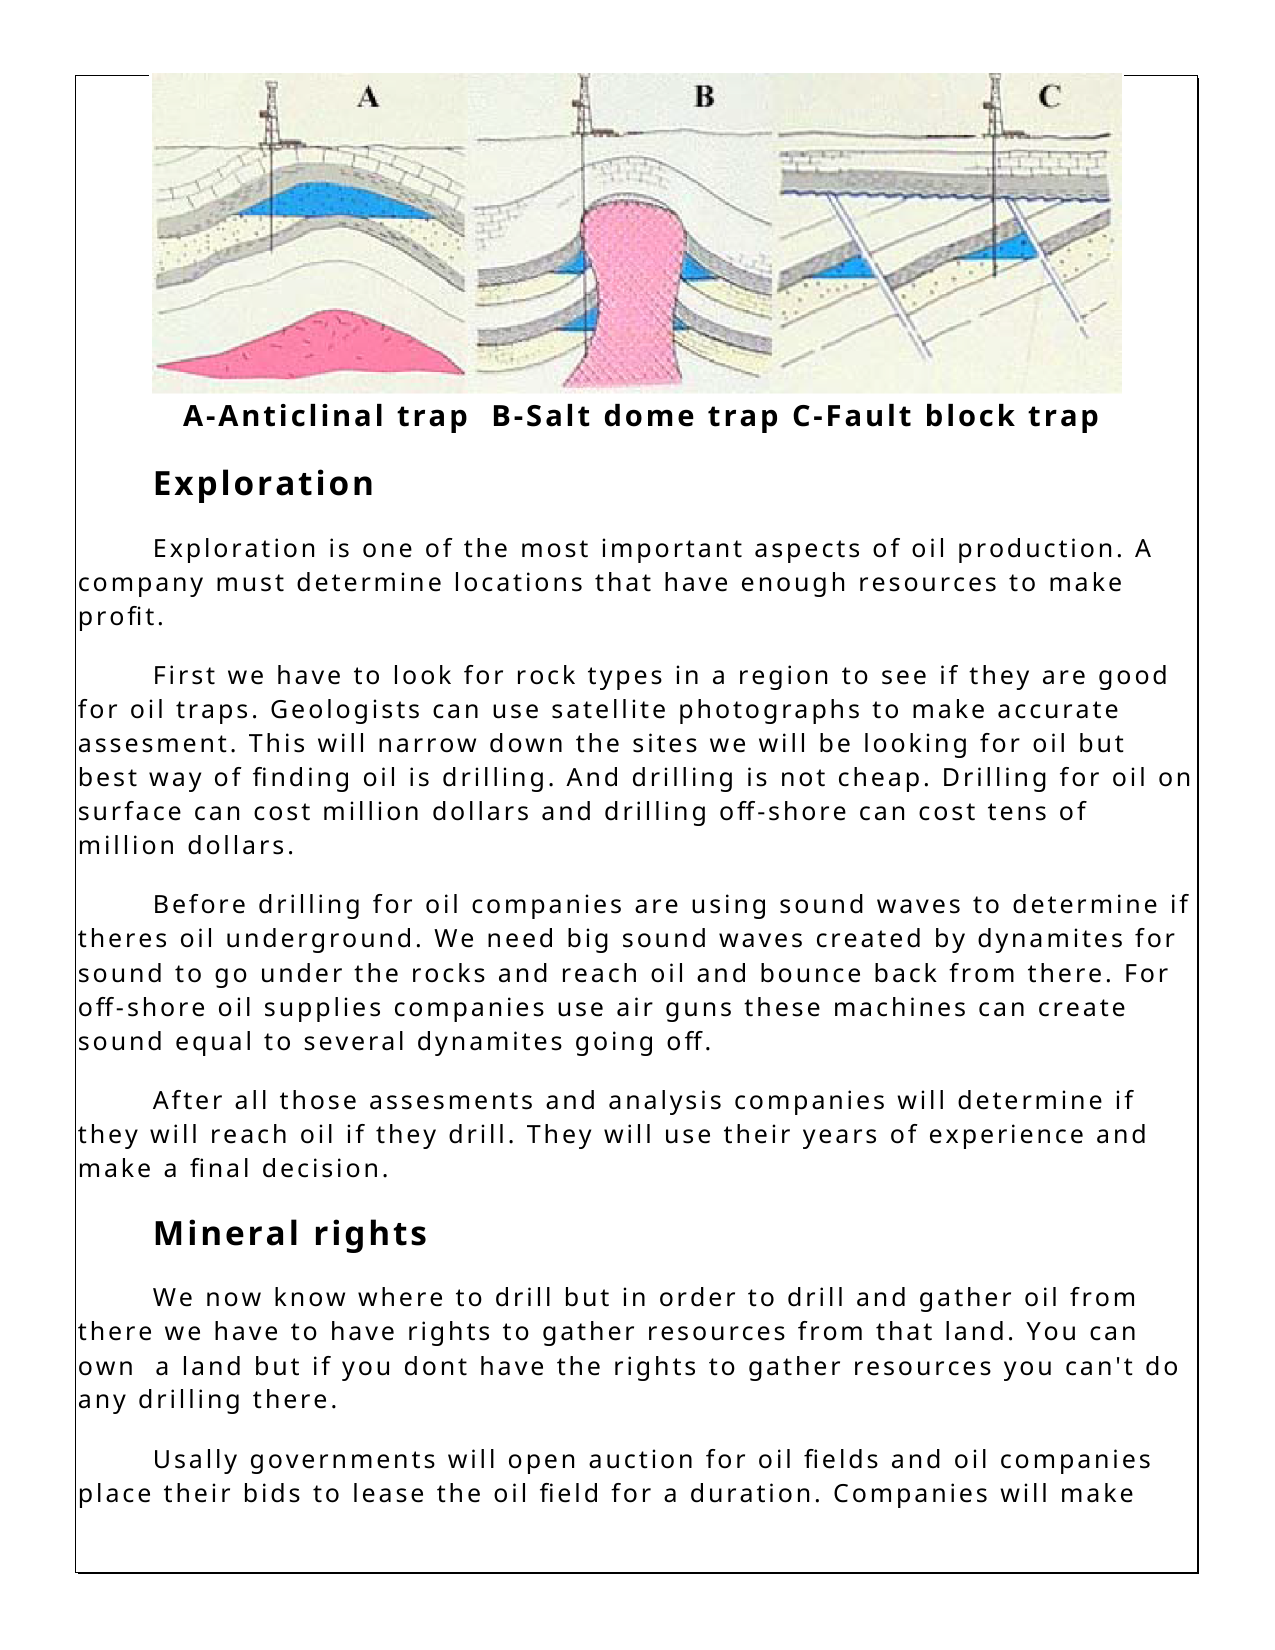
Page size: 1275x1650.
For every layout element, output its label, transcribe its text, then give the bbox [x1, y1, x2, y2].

text Mineral rights [78, 1209, 1195, 1255]
text We now know where to drill but in order to drill and gather oil from there we have to have rights to gather resources from that land. You can own a land but if you dont have the rights to gather resources you can't do any drilling there. [78, 1280, 1195, 1416]
text A-Anticlinal trap B-Salt dome trap C-Fault block trap [78, 70, 1195, 435]
text Exploration is one of the most important aspects of oil production. A company must determine locations that have enough resources to make profit. [78, 531, 1195, 633]
text First we have to look for rock types in a region to see if they are good for oil traps. Geologists can use satellite photographs to make accurate assesment. This will narrow down the sites we will be looking for oil but best way of finding oil is drilling. And drilling is not cheap. Drilling for oil on surface can cost million dollars and drilling off-shore can cost tens of million dollars. [78, 658, 1195, 862]
text After all those assesments and analysis companies will determine if they will reach oil if they drill. They will use their years of experience and make a final decision. [78, 1082, 1195, 1184]
text Usally governments will open auction for oil fields and oil companies place their bids to lease the oil field for a duration. Companies will make [78, 1441, 1195, 1509]
text Exploration [78, 460, 1195, 506]
picture [150, 71, 1123, 394]
text Before drilling for oil companies are using sound waves to determine if theres oil underground. We need big sound waves created by dynamites for sound to go under the rocks and reach oil and bounce back from there. For off-shore oil supplies companies use air guns these machines can create sound equal to several dynamites going off. [78, 887, 1195, 1057]
